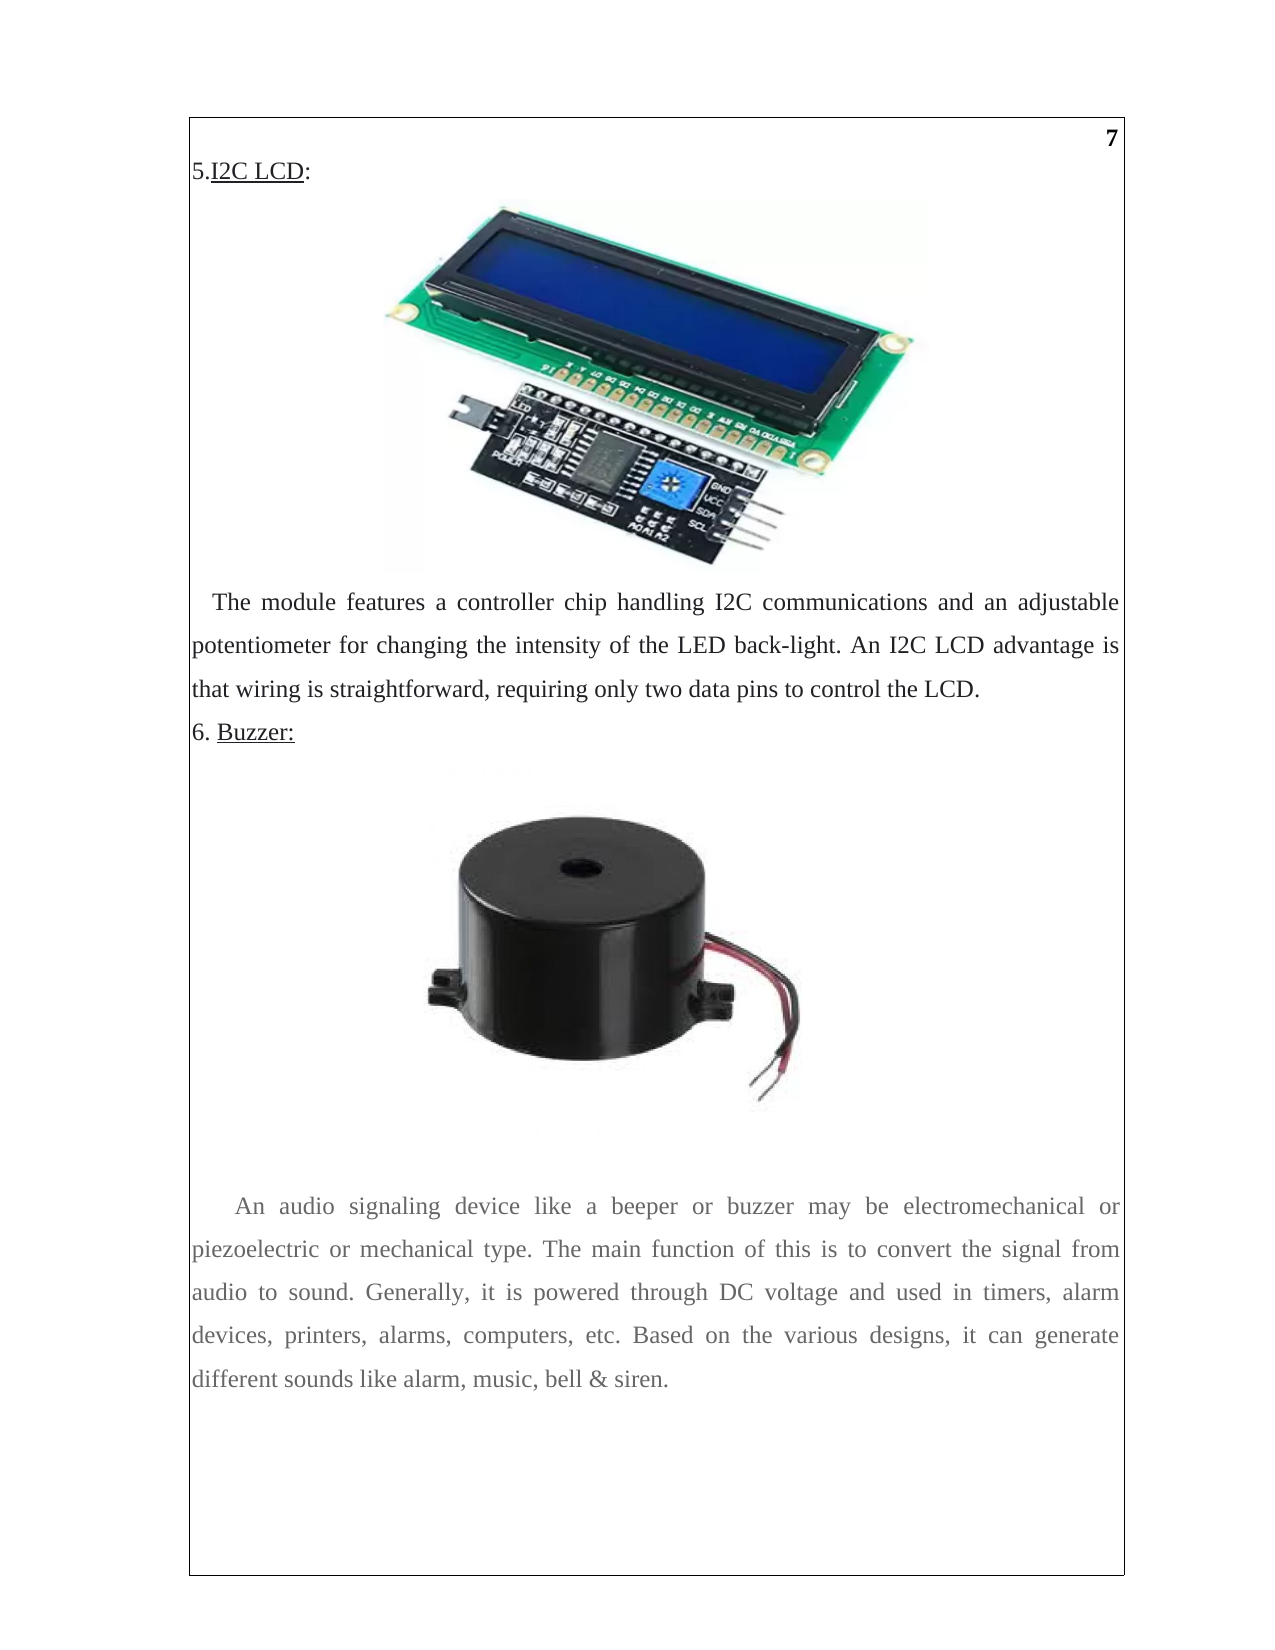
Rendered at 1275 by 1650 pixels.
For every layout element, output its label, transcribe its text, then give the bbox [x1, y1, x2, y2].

text 5.I2C LCD: [192, 156, 1121, 185]
text 6. Buzzer: [192, 717, 1121, 746]
picture [383, 199, 930, 573]
picture [423, 763, 803, 1155]
text The module features a controller chip handling I2C communications and an adjustable potentiometer for changing the intensity of the LED back-light. An I2C LCD advantage is that wiring is straightforward, requiring only two data pins to control the LCD. [192, 587, 1121, 702]
text An audio signaling device like a beeper or buzzer may be electromechanical or piezoelectric or mechanical type. The main function of this is to convert the signal from audio to sound. Generally, it is powered through DC voltage and used in timers, alarm devices, printers, alarms, computers, etc. Based on the various designs, it can generate different sounds like alarm, music, bell & siren. [192, 1191, 1121, 1392]
